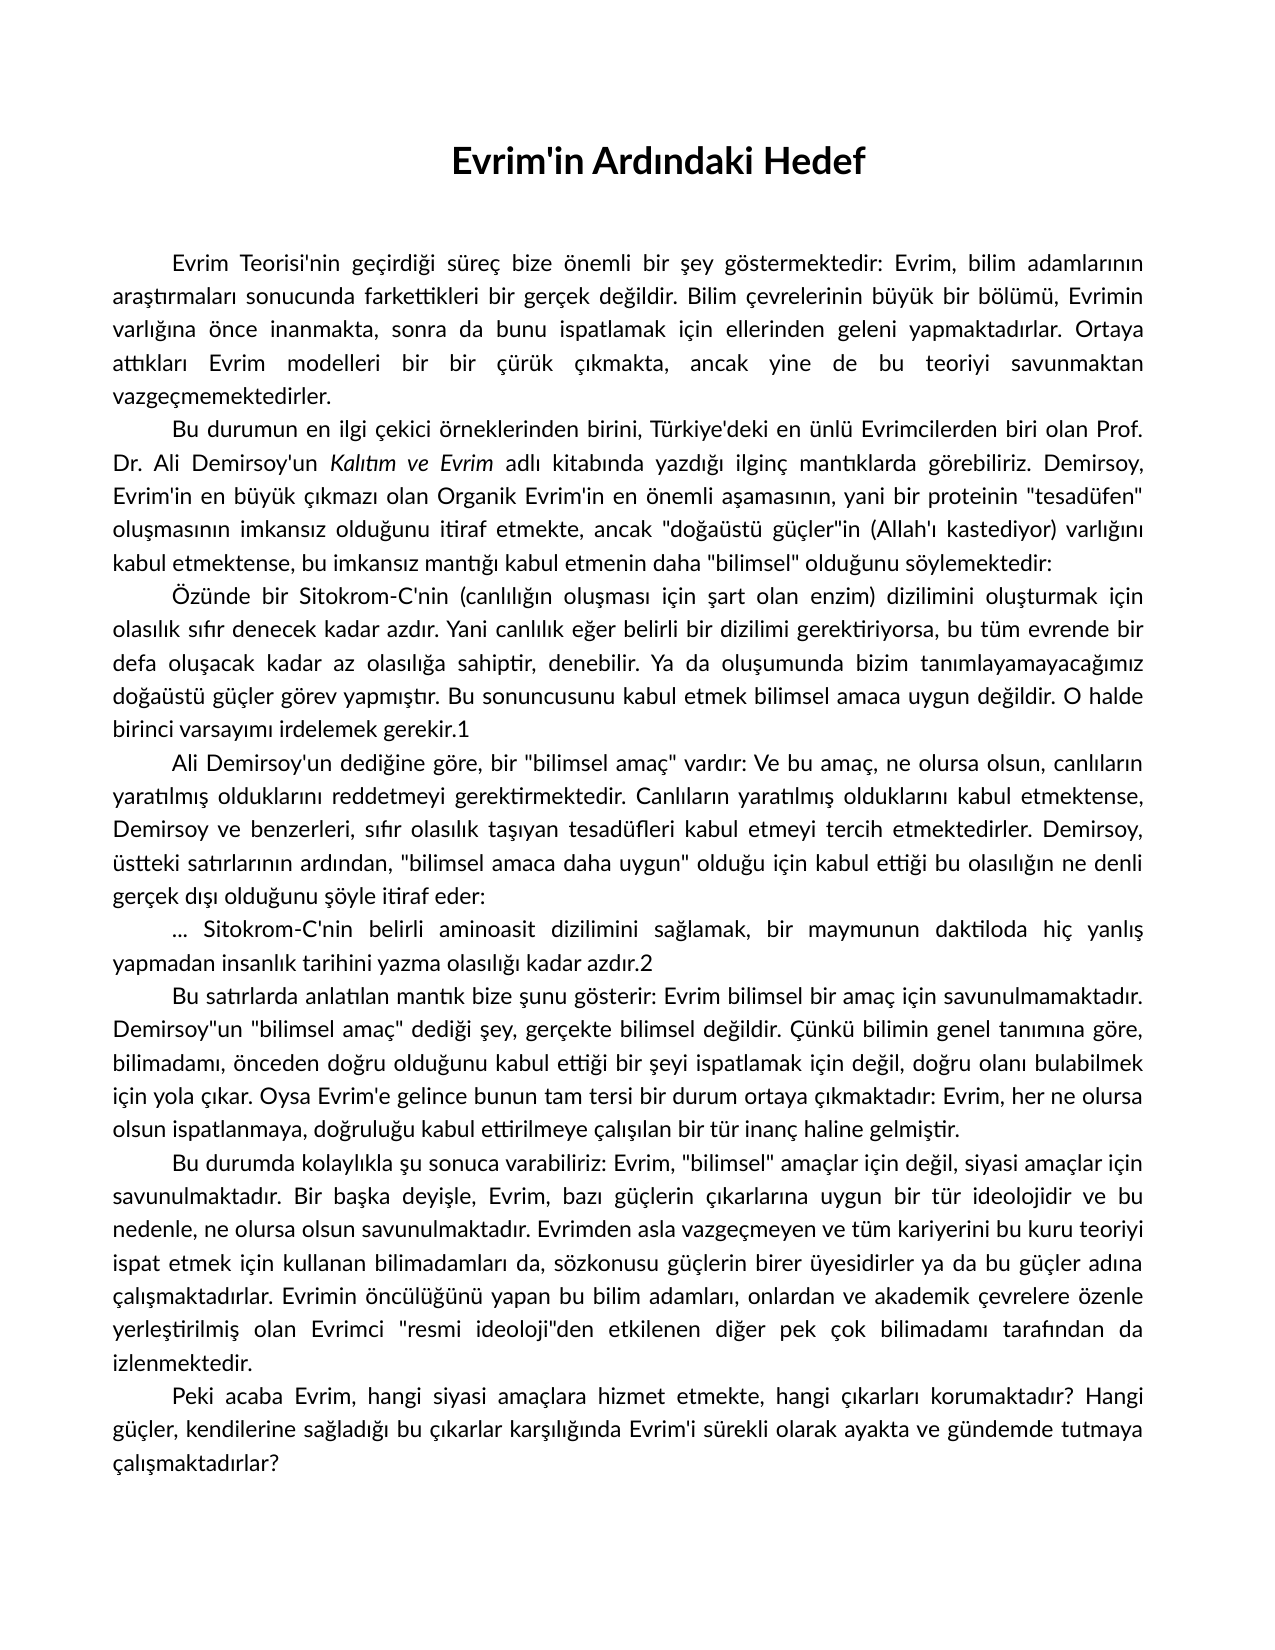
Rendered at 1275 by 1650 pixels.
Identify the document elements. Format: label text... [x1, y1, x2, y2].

text Bu durumun en ilgi çekici örneklerinden birini, Türkiye'deki en ünlü Evrimcilerden biri olan Prof. Dr. Ali Demirsoy'un Kalıtım ve Evrim adlı kitabında yazdığı ilginç mantıklarda görebiliriz. Demirsoy, Evrim'in en büyük çıkmazı olan Organik Evrim'in en önemli aşamasının, yani bir proteinin "tesadüfen" oluşmasının imkansız olduğunu itiraf etmekte, ancak "doğaüstü güçler"in (Allah'ı kastediyor) varlığını kabul etmektense, bu imkansız mantığı kabul etmenin daha "bilimsel" olduğunu söylemektedir: [112, 411, 1145, 578]
text Evrim Teorisi'nin geçirdiği süreç bize önemli bir şey göstermektedir: Evrim, bilim adamlarının araştırmaları sonucunda farkettikleri bir gerçek değildir. Bilim çevrelerinin büyük bir bölümü, Evrimin varlığına önce inanmakta, sonra da bunu ispatlamak için ellerinden geleni yapmaktadırlar. Ortaya attıkları Evrim modelleri bir bir çürük çıkmakta, ancak yine de bu teoriyi savunmaktan vazgeçmemektedirler. [112, 244, 1145, 411]
text Ali Demirsoy'un dediğine göre, bir "bilimsel amaç" vardır: Ve bu amaç, ne olursa olsun, canlıların yaratılmış olduklarını reddetmeyi gerektirmektedir. Canlıların yaratılmış olduklarını kabul etmektense, Demirsoy ve benzerleri, sıfır olasılık taşıyan tesadüfleri kabul etmeyi tercih etmektedirler. Demirsoy, üstteki satırlarının ardından, "bilimsel amaca daha uygun" olduğu için kabul ettiği bu olasılığın ne denli gerçek dışı olduğunu şöyle itiraf eder: [112, 744, 1145, 911]
text Bu durumda kolaylıkla şu sonuca varabiliriz: Evrim, "bilimsel" amaçlar için değil, siyasi amaçlar için savunulmaktadır. Bir başka deyişle, Evrim, bazı güçlerin çıkarlarına uygun bir tür ideolojidir ve bu nedenle, ne olursa olsun savunulmaktadır. Evrimden asla vazgeçmeyen ve tüm kariyerini bu kuru teoriyi ispat etmek için kullanan bilimadamları da, sözkonusu güçlerin birer üyesidirler ya da bu güçler adına çalışmaktadırlar. Evrimin öncülüğünü yapan bu bilim adamları, onlardan ve akademik çevrelere özenle yerleştirilmiş olan Evrimci "resmi ideoloji"den etkilenen diğer pek çok bilimadamı tarafından da izlenmektedir. [112, 1144, 1145, 1378]
text Peki acaba Evrim, hangi siyasi amaçlara hizmet etmekte, hangi çıkarları korumaktadır? Hangi güçler, kendilerine sağladığı bu çıkarlar karşılığında Evrim'i sürekli olarak ayakta ve gündemde tutmaya çalışmaktadırlar? [112, 1378, 1145, 1478]
subtitle Evrim'in Ardındaki Hedef [112, 148, 1145, 181]
text Bu satırlarda anlatılan mantık bize şunu gösterir: Evrim bilimsel bir amaç için savunulmamaktadır. Demirsoy"un "bilimsel amaç" dediği şey, gerçekte bilimsel değildir. Çünkü bilimin genel tanımına göre, bilimadamı, önceden doğru olduğunu kabul ettiği bir şeyi ispatlamak için değil, doğru olanı bulabilmek için yola çıkar. Oysa Evrim'e gelince bunun tam tersi bir durum ortaya çıkmaktadır: Evrim, her ne olursa olsun ispatlanmaya, doğruluğu kabul ettirilmeye çalışılan bir tür inanç haline gelmiştir. [112, 978, 1145, 1144]
text ... Sitokrom-C'nin belirli aminoasit dizilimini sağlamak, bir maymunun daktiloda hiç yanlış yapmadan insanlık tarihini yazma olasılığı kadar azdır.2 [112, 911, 1145, 978]
text Özünde bir Sitokrom-C'nin (canlılığın oluşması için şart olan enzim) dizilimini oluşturmak için olasılık sıfır denecek kadar azdır. Yani canlılık eğer belirli bir dizilimi gerektiriyorsa, bu tüm evrende bir defa oluşacak kadar az olasılığa sahiptir, denebilir. Ya da oluşumunda bizim tanımlayamayacağımız doğaüstü güçler görev yapmıştır. Bu sonuncusunu kabul etmek bilimsel amaca uygun değildir. O halde birinci varsayımı irdelemek gerekir.1 [112, 578, 1145, 744]
